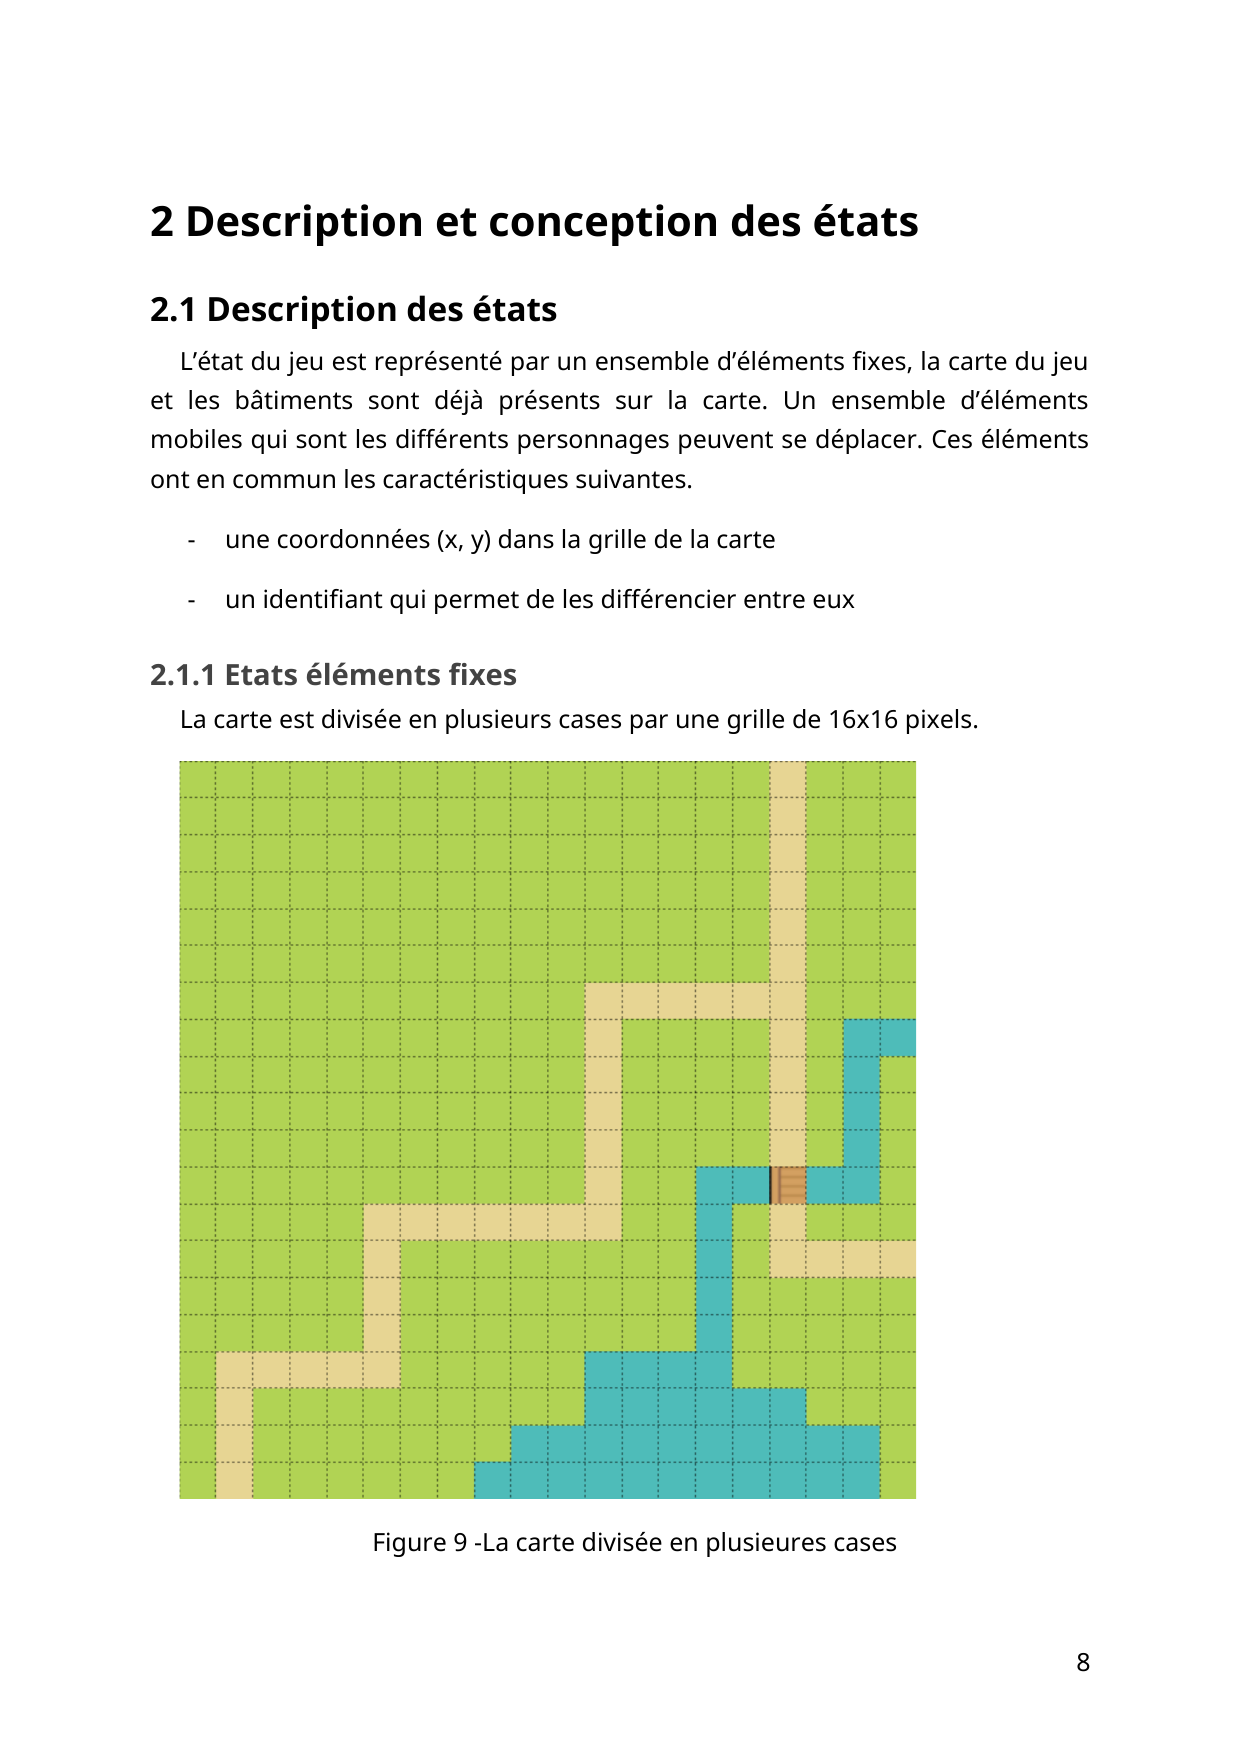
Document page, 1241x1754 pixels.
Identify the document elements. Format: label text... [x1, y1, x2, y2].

subtitle 2.1.1 Etats éléments fixes [150, 654, 1090, 693]
subtitle 2.1 Description des états [150, 286, 1090, 331]
list une coordonnées (x, y) dans la grille de la carte [187, 521, 1090, 555]
subtitle 2 Description et conception des états [150, 192, 1090, 248]
text L’état du jeu est représenté par un ensemble d’éléments fixes, la carte du jeu et les bâtiments sont déjà présents sur la carte. Un ensemble d’éléments mobiles qui sont les différents personnages peuvent se déplacer. Ces éléments ont en commun les caractéristiques suivantes. [150, 344, 1090, 495]
text Figure 9 -La carte divisée en plusieures cases [150, 1524, 1090, 1558]
picture [179, 761, 917, 1499]
list un identifiant qui permet de les différencier entre eux [187, 581, 1090, 615]
text La carte est divisée en plusieurs cases par une grille de 16x16 pixels. [150, 702, 1090, 736]
